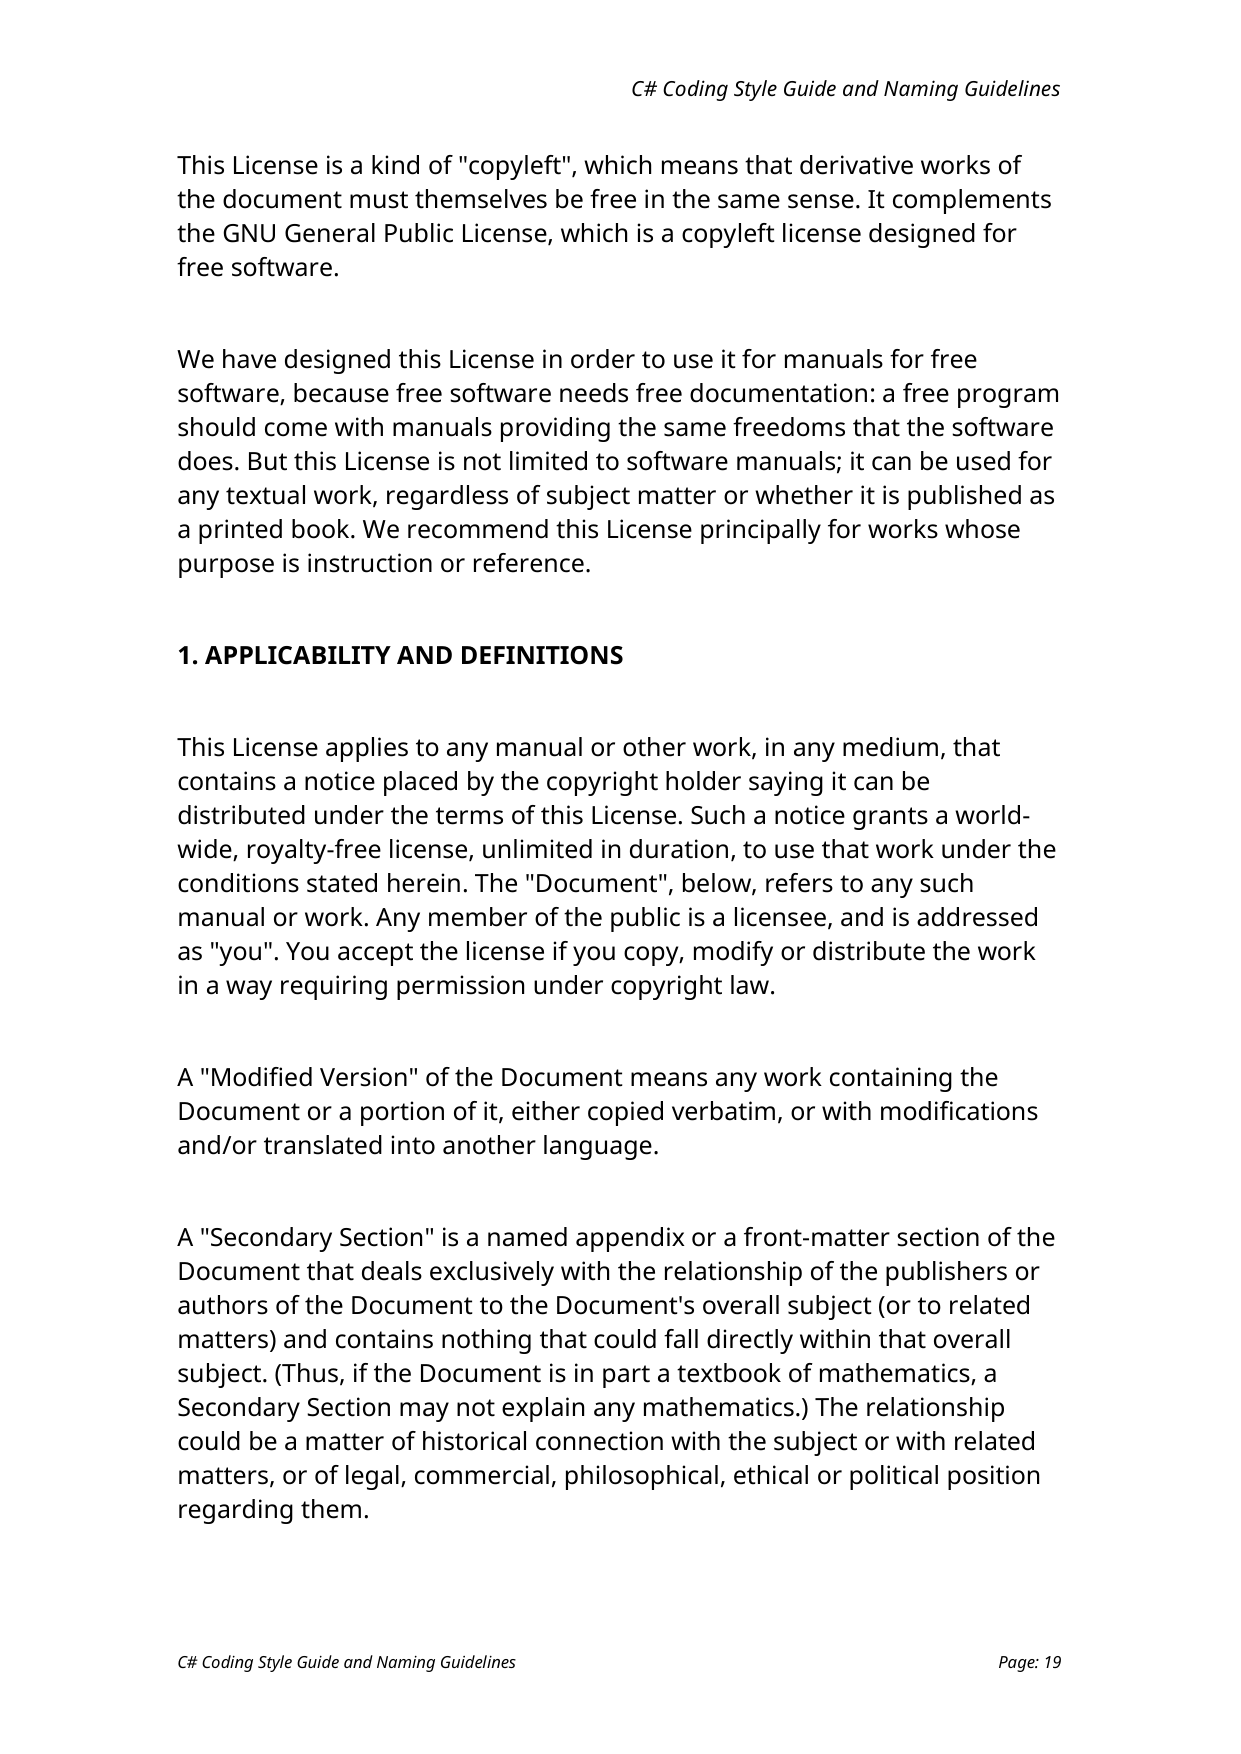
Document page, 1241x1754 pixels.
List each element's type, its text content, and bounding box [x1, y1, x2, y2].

text This License is a kind of "copyleft", which means that derivative works of the document must themselves be free in the same sense. It complements the GNU General Public License, which is a copyleft license designed for free software. [177, 148, 1063, 283]
text A "Modified Version" of the Document means any work containing the Document or a portion of it, either copied verbatim, or with modifications and/or translated into another language. [177, 1060, 1063, 1162]
text This License applies to any manual or other work, in any medium, that contains a notice placed by the copyright holder saying it can be distributed under the terms of this License. Such a notice grants a world-wide, royalty-free license, unlimited in duration, to use that work under the conditions stated herein. The "Document", below, refers to any such manual or work. Any member of the public is a licensee, and is addressed as "you". You accept the license if you copy, modify or distribute the work in a way requiring permission under copyright law. [177, 730, 1063, 1002]
text A "Secondary Section" is a named appendix or a front-matter section of the Document that deals exclusively with the relationship of the publishers or authors of the Document to the Document's overall subject (or to related matters) and contains nothing that could fall directly within that overall subject. (Thus, if the Document is in part a textbook of mathematics, a Secondary Section may not explain any mathematics.) The relationship could be a matter of historical connection with the subject or with related matters, or of legal, commercial, philosophical, ethical or political position regarding them. [177, 1220, 1063, 1526]
text 1. APPLICABILITY AND DEFINITIONS [177, 638, 1063, 672]
text We have designed this License in order to use it for manuals for free software, because free software needs free documentation: a free program should come with manuals providing the same freedoms that the software does. But this License is not limited to software manuals; it can be used for any textual work, regardless of subject matter or whether it is published as a printed book. We recommend this License principally for works whose purpose is instruction or reference. [177, 342, 1063, 579]
